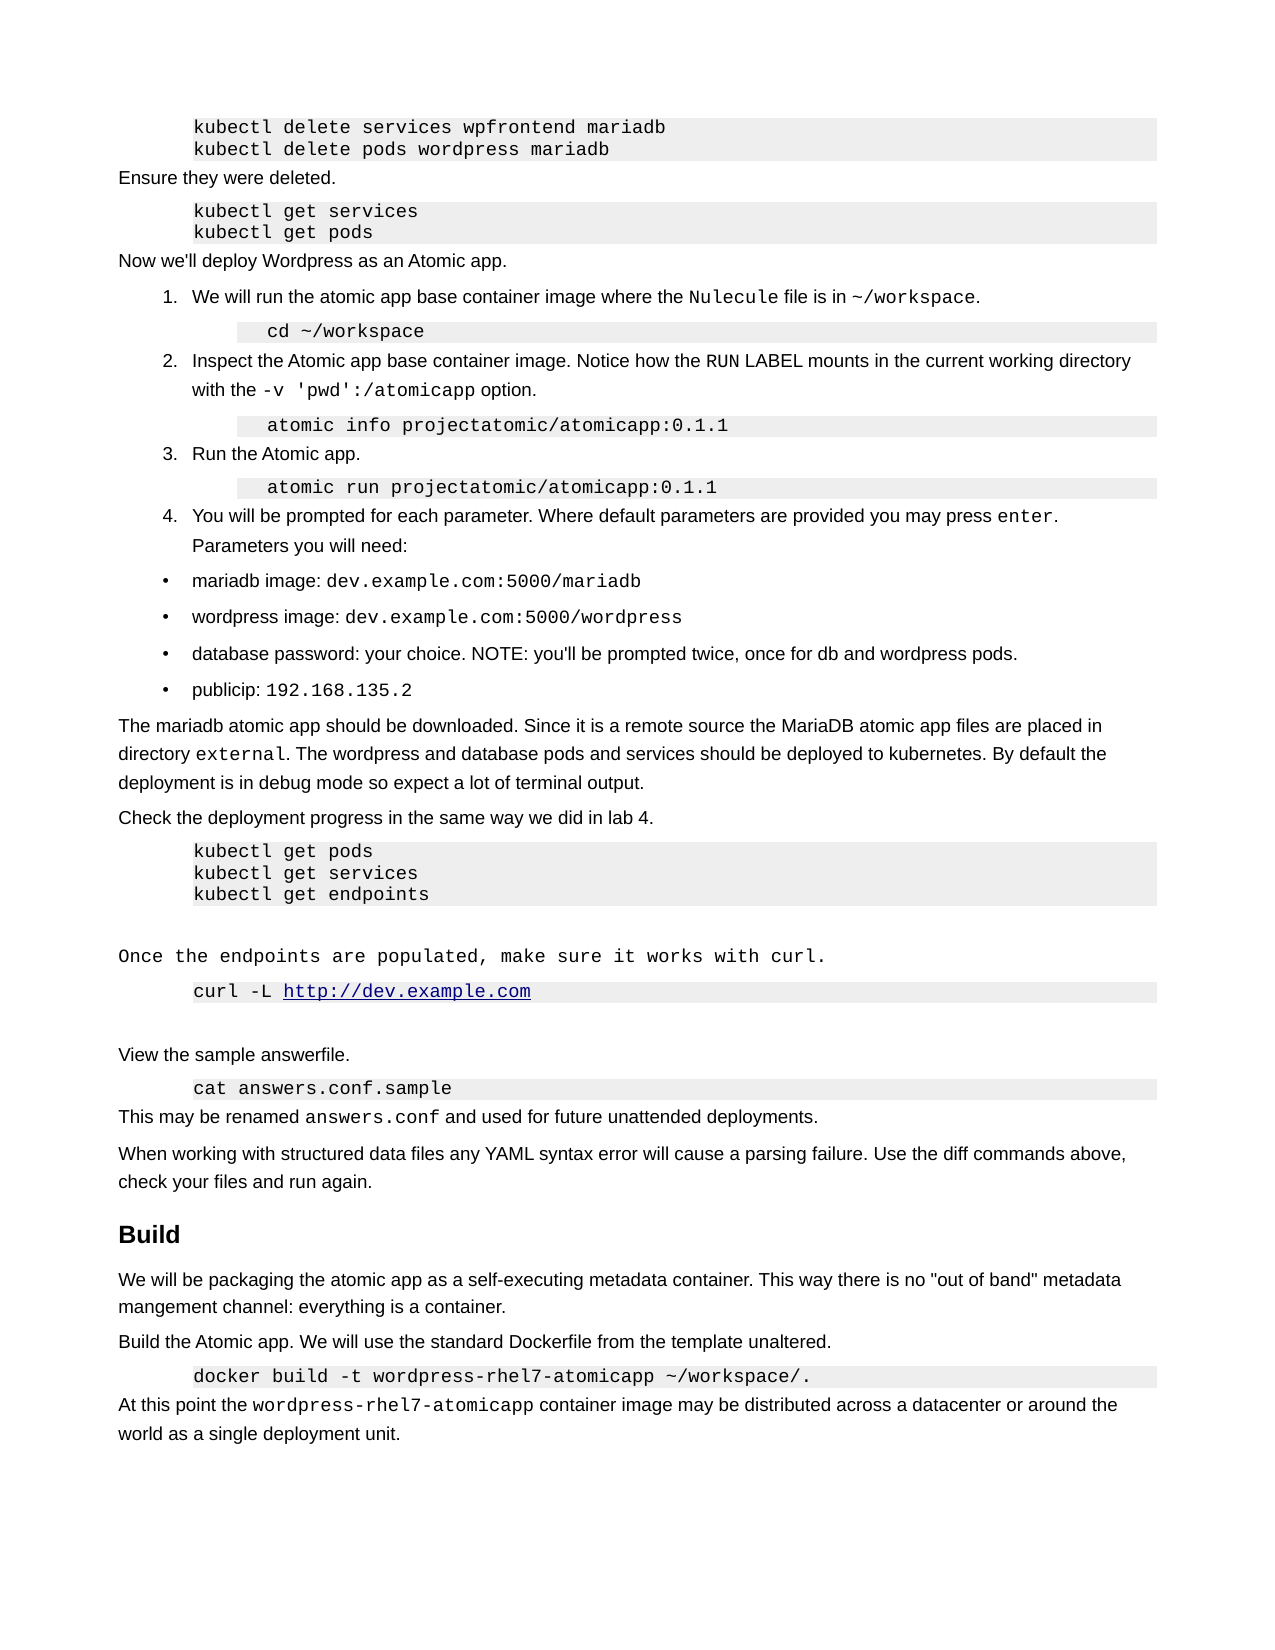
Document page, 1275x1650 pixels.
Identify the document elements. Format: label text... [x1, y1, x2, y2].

text kubectl delete pods wordpress mariadb [193, 139, 1157, 161]
list publicip: 192.168.135.2 [162, 678, 1157, 702]
text Check the deployment progress in the same way we did in lab 4. [118, 807, 1157, 829]
text Now we'll deploy Wordpress as an Atomic app. [118, 250, 1157, 272]
text kubectl get services [193, 863, 1157, 885]
list wordpress image: dev.example.com:5000/wordpress [162, 606, 1157, 629]
text This may be renamed answers.conf and used for future unattended deployments. [118, 1106, 1157, 1129]
list cd ~/workspace [237, 322, 1157, 343]
list atomic info projectatomic/atomicapp:0.1.1 [237, 416, 1157, 437]
text kubectl get pods [193, 223, 1157, 244]
text Ensure they were deleted. [118, 167, 1157, 188]
list You will be prompted for each parameter. Where default parameters are provided you may press enter. Parameters you will need: [162, 505, 1157, 556]
list database password: your choice. NOTE: you'll be prompted twice, once for db and wordpress pods. [162, 643, 1157, 665]
text kubectl get pods [193, 842, 1157, 863]
list atomic run projectatomic/atomicapp:0.1.1 [237, 478, 1157, 499]
text Build the Atomic app. We will use the standard Dockerfile from the template unaltered. [118, 1331, 1157, 1353]
text The mariadb atomic app should be downloaded. Since it is a remote source the MariaDB atomic app files are placed in directory external. The wordpress and database pods and services should be deployed to kubernetes. By default the deployment is in debug mode so expect a lot of terminal output. [118, 715, 1157, 793]
text At this point the wordpress-rhel7-atomicapp container image may be distributed across a datacenter or around the world as a single deployment unit. [118, 1394, 1157, 1444]
text kubectl get services [193, 202, 1157, 223]
text kubectl delete services wpfrontend mariadb [193, 118, 1157, 139]
list mariadb image: dev.example.com:5000/mariadb [162, 569, 1157, 593]
list Inspect the Atomic app base container image. Notice how the RUN LABEL mounts in the current working directory with the -v 'pwd':/atomicapp option. [162, 349, 1157, 402]
text curl -L http://dev.example.com [193, 982, 1157, 1003]
text When working with structured data files any YAML syntax error will cause a parsing failure. Use the diff commands above, check your files and run again. [118, 1143, 1157, 1192]
list Run the Atomic app. [162, 443, 1157, 464]
text View the sample answerfile. [118, 1044, 1157, 1065]
text Build [118, 1221, 1157, 1249]
text docker build -t wordpress-rhel7-atomicapp ~/workspace/. [193, 1366, 1157, 1388]
text We will be packaging the atomic app as a self-executing metadata container. This way there is no "out of band" metadata mangement channel: everything is a container. [118, 1268, 1157, 1318]
text kubectl get endpoints [193, 885, 1157, 906]
text Once the endpoints are populated, make sure it works with curl. [118, 947, 1157, 968]
text cat answers.conf.sample [193, 1079, 1157, 1100]
list We will run the atomic app base container image where the Nulecule file is in ~/workspace. [162, 285, 1157, 309]
